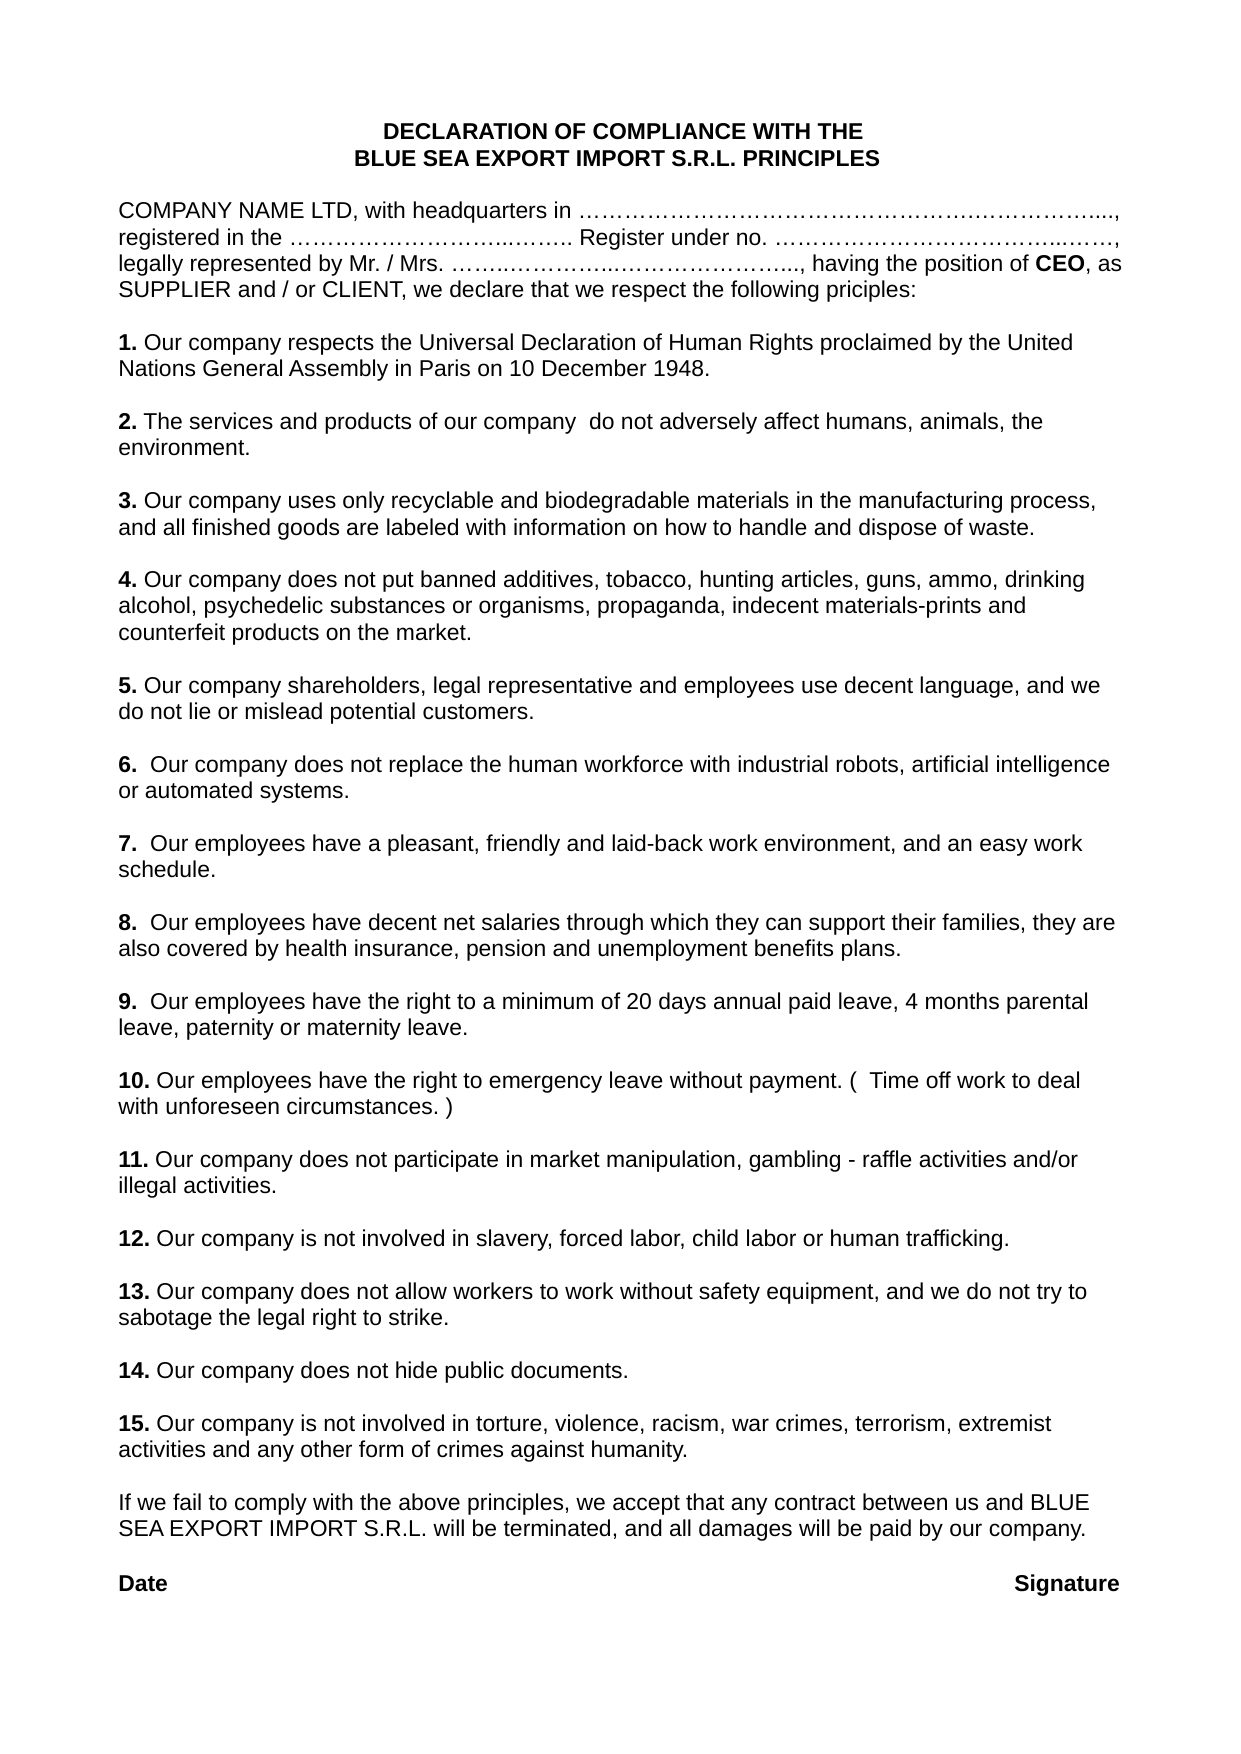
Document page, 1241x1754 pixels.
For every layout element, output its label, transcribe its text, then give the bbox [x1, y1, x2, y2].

text 11. Our company does not participate in market manipulation, gambling - raffle activities and/or illegal activities. [118, 1146, 1122, 1199]
text 12. Our company is not involved in slavery, forced labor, child labor or human trafficking. [118, 1225, 1122, 1251]
text If we fail to comply with the above principles, we accept that any contract between us and BLUE SEA EXPORT IMPORT S.R.L. will be terminated, and all damages will be paid by our company. [118, 1488, 1122, 1541]
text 6. Our company does not replace the human workforce with industrial robots, artificial intelligence or automated systems. [118, 751, 1122, 803]
text 5. Our company shareholders, legal representative and employees use decent language, and we do not lie or mislead potential customers. [118, 672, 1122, 724]
text 8. Our employees have decent net salaries through which they can support their families, they are also covered by health insurance, pension and unemployment benefits plans. [118, 909, 1122, 961]
text 4. Our company does not put banned additives, tobacco, hunting articles, guns, ammo, drinking alcohol, psychedelic substances or organisms, propaganda, indecent materials-prints and counterfeit products on the market. [118, 566, 1122, 645]
text 14. Our company does not hide public documents. [118, 1357, 1122, 1383]
text 7. Our employees have a pleasant, friendly and laid-back work environment, and an easy work schedule. [118, 830, 1122, 882]
text 3. Our company uses only recyclable and biodegradable materials in the manufacturing process, and all finished goods are labeled with information on how to handle and dispose of waste. [118, 487, 1122, 540]
text 9. Our employees have the right to a minimum of 20 days annual paid leave, 4 months parental leave, paternity or maternity leave. [118, 988, 1122, 1041]
text DECLARATION OF COMPLIANCE WITH THE [118, 118, 1122, 144]
text 15. Our company is not involved in torture, violence, racism, war crimes, terrorism, extremist activities and any other form of crimes against humanity. [118, 1409, 1122, 1462]
text COMPANY NAME LTD, with headquarters in …………………………………………….……………...., [118, 197, 1122, 223]
text registered in the ………………………...…….. Register under no. ………………………………...……, legally represented by Mr. / Mrs. ……..…………...…………………..., having the position of CEO, as SUPPLIER and / or CLIENT, we declare that we respect the following priciples: [118, 223, 1122, 303]
text 1. Our company respects the Universal Declaration of Human Rights proclaimed by the United Nations General Assembly in Paris on 10 December 1948. [118, 329, 1122, 382]
text 13. Our company does not allow workers to work without safety equipment, and we do not try to sabotage the legal right to strike. [118, 1278, 1122, 1330]
text BLUE SEA EXPORT IMPORT S.R.L. PRINCIPLES [118, 144, 1122, 171]
text 10. Our employees have the right to emergency leave without payment. ( Time off work to deal with unforeseen circumstances. ) [118, 1067, 1122, 1119]
text 2. The services and products of our company do not adversely affect humans, animals, the environment. [118, 408, 1122, 461]
text Date Signature [118, 1570, 1122, 1596]
